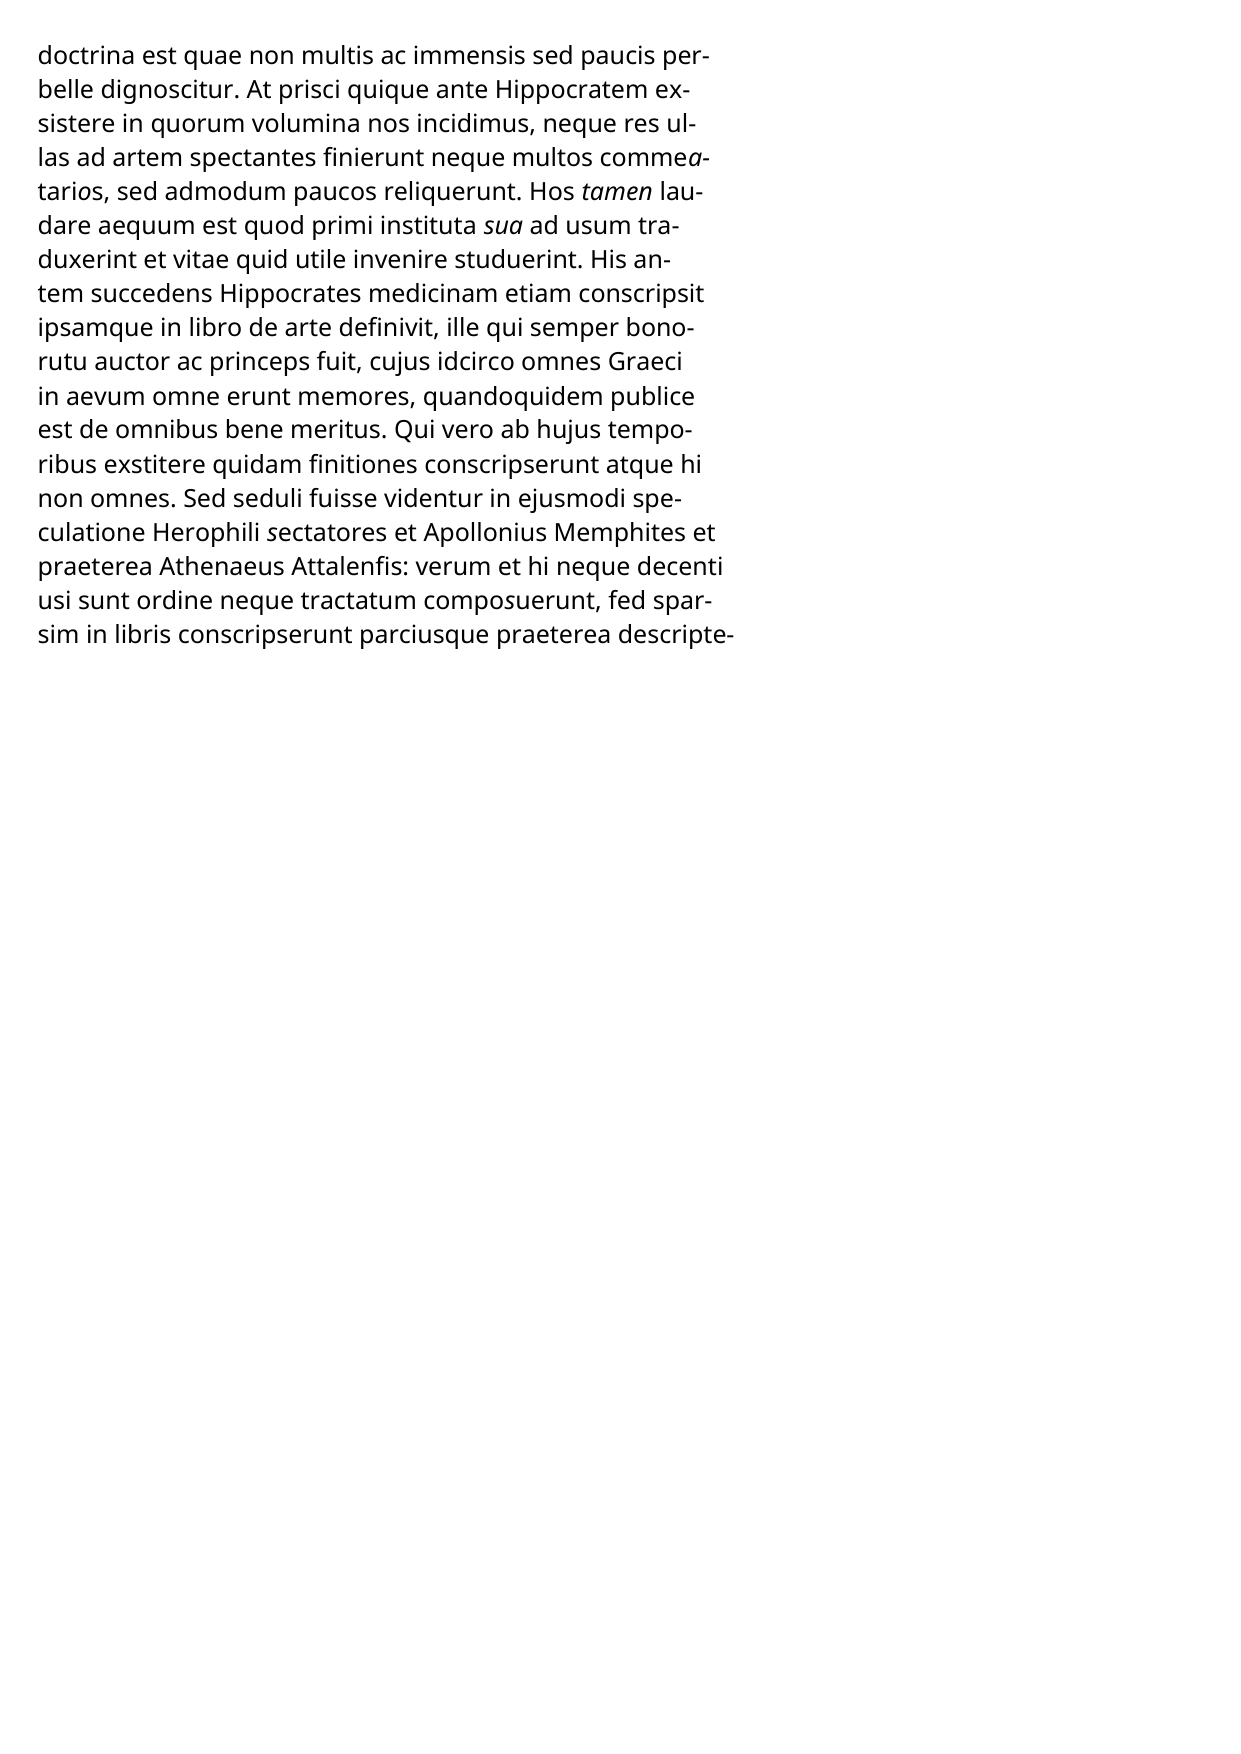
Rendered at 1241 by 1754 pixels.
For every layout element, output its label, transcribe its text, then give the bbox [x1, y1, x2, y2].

text doctrina est quae non multis ac immensis sed paucis per- belle dignoscitur. At prisci quique ante Hippocratem ex- sistere in quorum volumina nos incidimus, neque res ul- las ad artem spectantes finierunt neque multos commea- tarios, sed admodum paucos reliquerunt. Hos tamen lau- dare aequum est quod primi instituta sua ad usum tra- duxerint et vitae quid utile invenire studuerint. His an- tem succedens Hippocrates medicinam etiam conscripsit ipsamque in libro de arte definivit, ille qui semper bono- rutu auctor ac princeps fuit, cujus idcirco omnes Graeci in aevum omne erunt memores, quandoquidem publice est de omnibus bene meritus. Qui vero ab hujus tempo- ribus exstitere quidam finitiones conscripserunt atque hi non omnes. Sed seduli fuisse videntur in ejusmodi spe- culatione Herophili sectatores et Apollonius Memphites et praeterea Athenaeus Attalenfis: verum et hi neque decenti usi sunt ordine neque tractatum composuerunt, fed spar- sim in libris conscripserunt parciusque praeterea descripte- [37, 37, 1203, 651]
